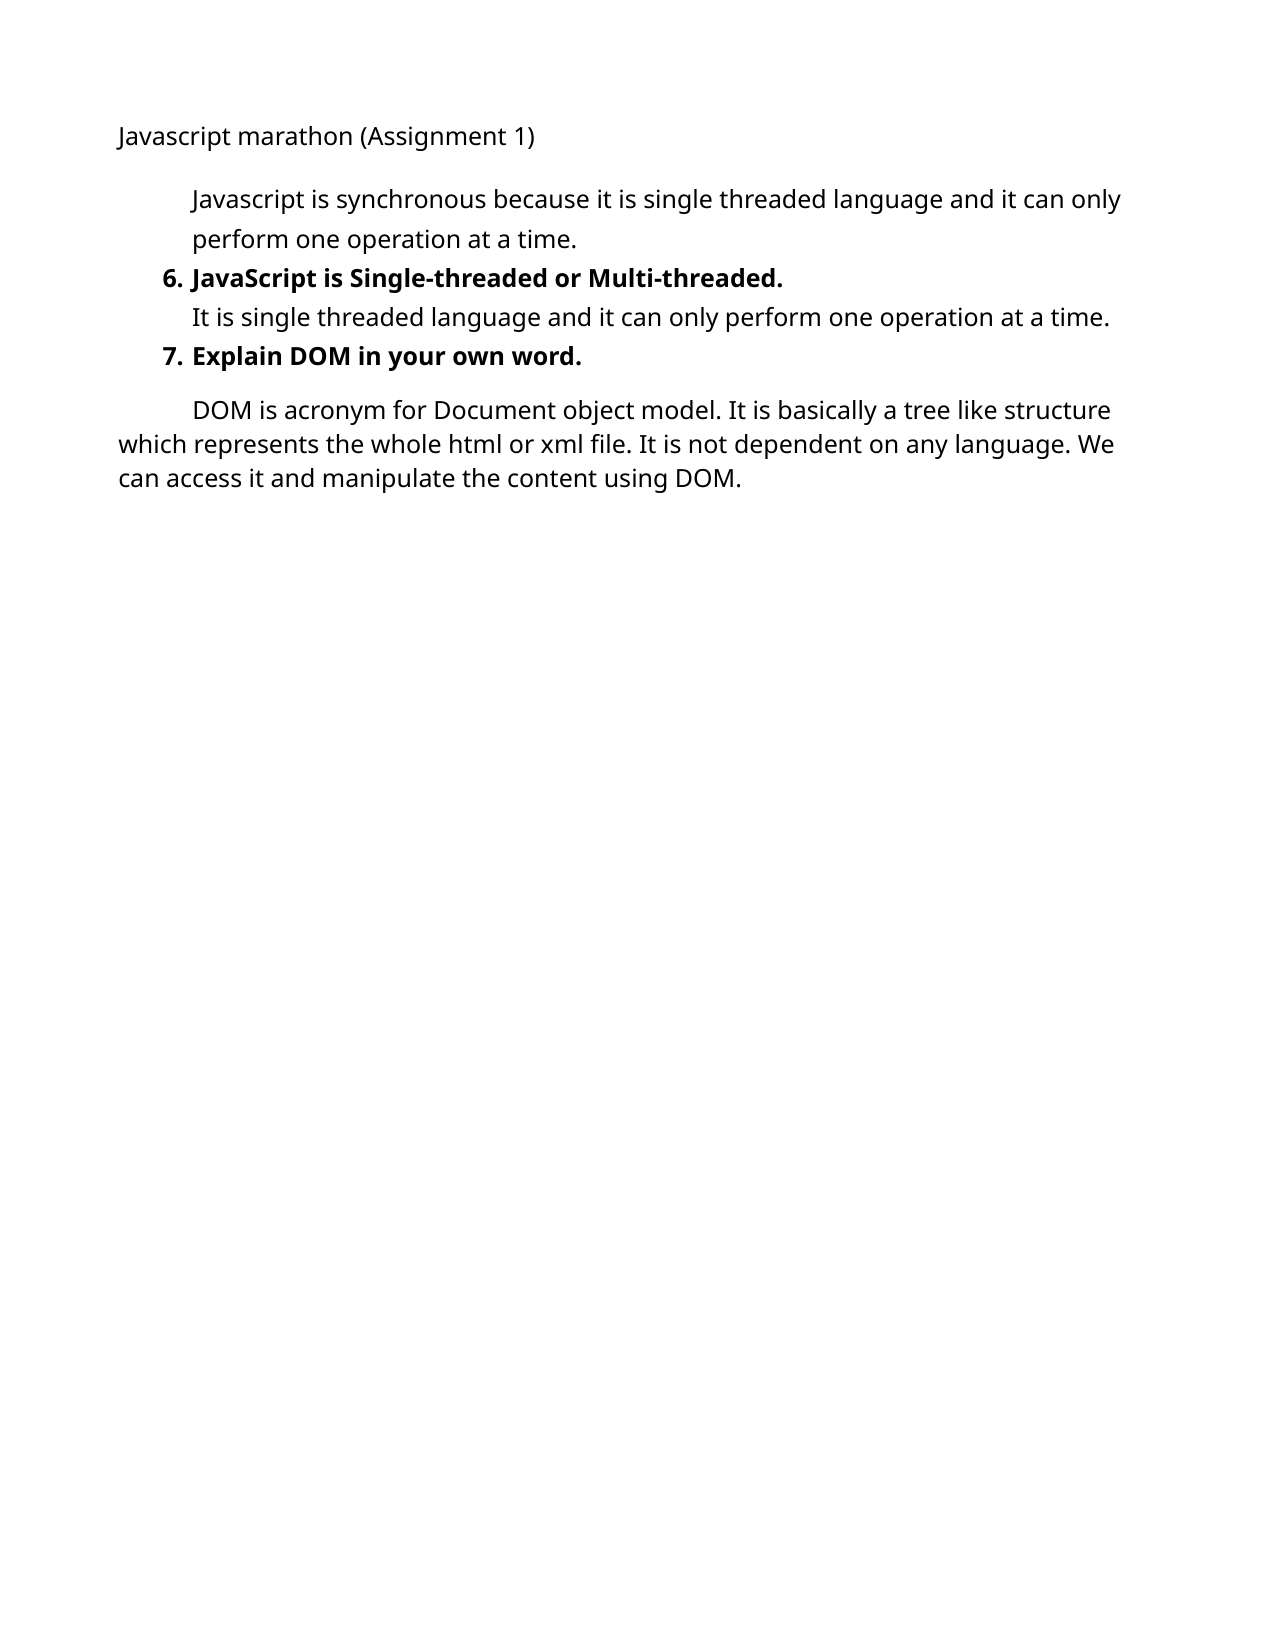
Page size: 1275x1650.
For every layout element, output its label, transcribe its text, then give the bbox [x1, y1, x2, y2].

list Explain DOM in your own word. [162, 339, 1157, 373]
list It is single threaded language and it can only perform one operation at a time. [162, 300, 1157, 334]
list Javascript is synchronous because it is single threaded language and it can only perform one operation at a time. [162, 182, 1157, 255]
list JavaScript is Single-threaded or Multi-threaded. [162, 261, 1157, 294]
text DOM is acronym for Document object model. It is basically a tree like structure which represents the whole html or xml file. It is not dependent on any language. We can access it and manipulate the content using DOM. [118, 393, 1157, 495]
